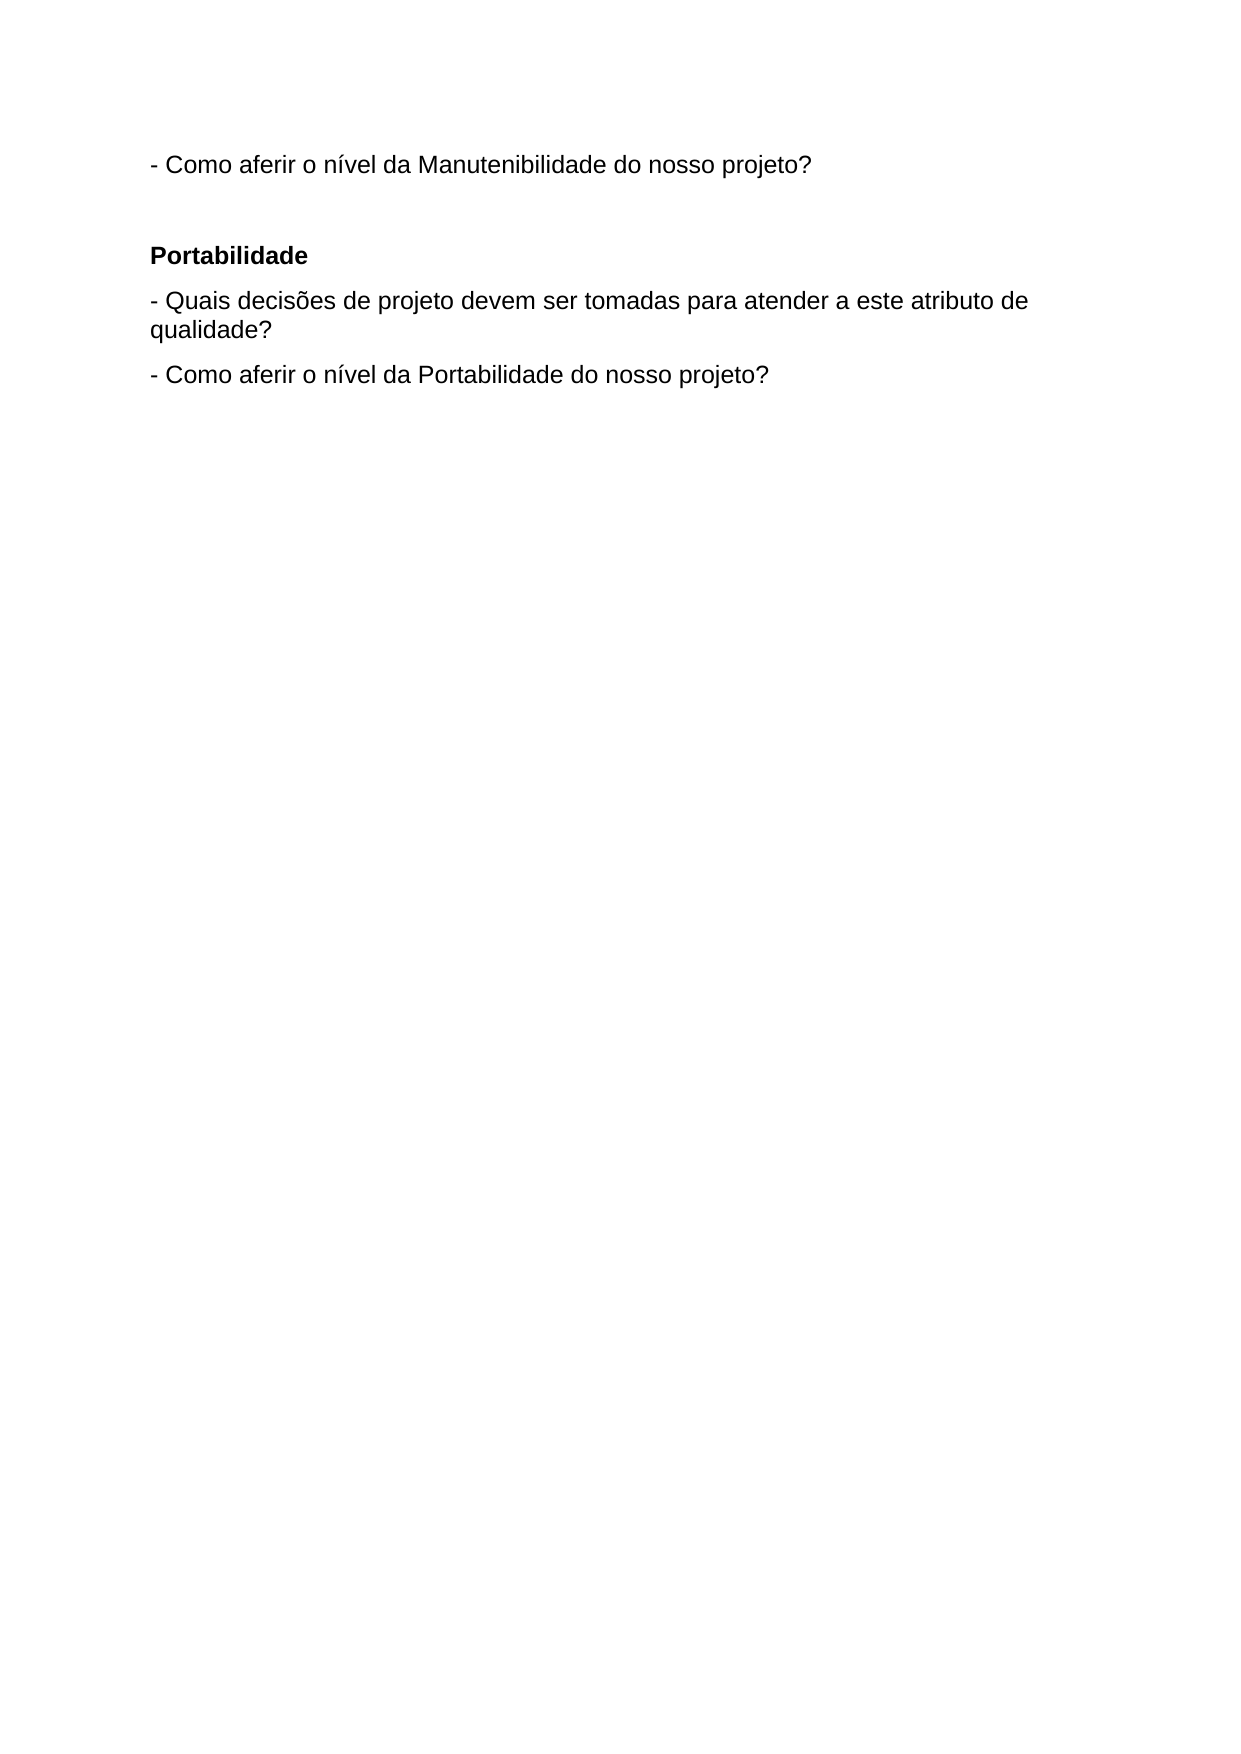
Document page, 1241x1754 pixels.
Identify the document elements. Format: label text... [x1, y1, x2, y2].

text Portabilidade [150, 241, 1090, 269]
text - Quais decisões de projeto devem ser tomadas para atender a este atributo de qualidade? [150, 286, 1090, 344]
text - Como aferir o nível da Manutenibilidade do nosso projeto? [150, 150, 1090, 179]
text - Como aferir o nível da Portabilidade do nosso projeto? [150, 360, 1090, 389]
